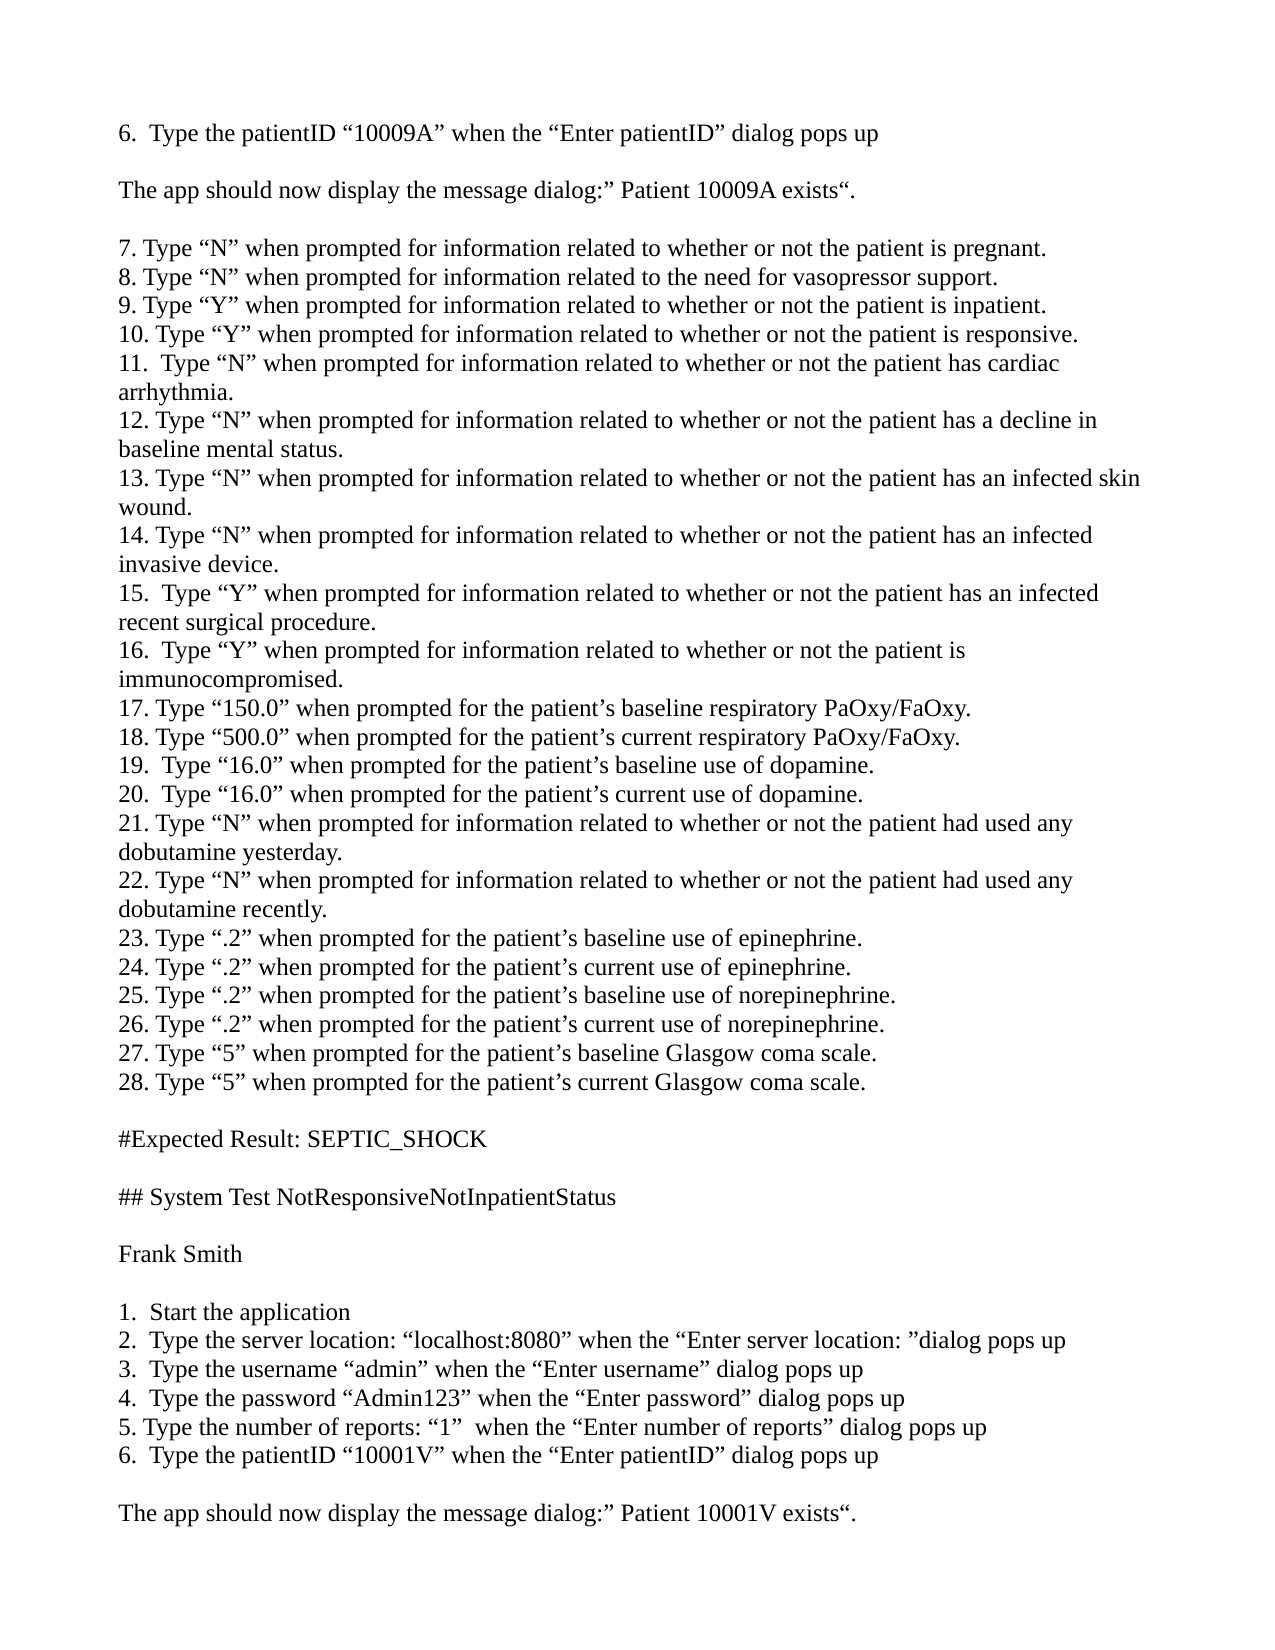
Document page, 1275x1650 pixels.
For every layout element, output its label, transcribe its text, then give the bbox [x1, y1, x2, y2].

text 5. Type the number of reports: “1” when the “Enter number of reports” dialog pops up [118, 1412, 1157, 1441]
text 13. Type “N” when prompted for information related to whether or not the patient has an infected skin wound. [118, 463, 1157, 521]
text 21. Type “N” when prompted for information related to whether or not the patient had used any dobutamine yesterday. [118, 808, 1157, 866]
text 7. Type “N” when prompted for information related to whether or not the patient is pregnant. [118, 233, 1157, 262]
text 15. Type “Y” when prompted for information related to whether or not the patient has an infected recent surgical procedure. [118, 578, 1157, 636]
text The app should now display the message dialog:” Patient 10001V exists“. [118, 1498, 1157, 1527]
text 12. Type “N” when prompted for information related to whether or not the patient has a decline in baseline mental status. [118, 406, 1157, 463]
text 20. Type “16.0” when prompted for the patient’s current use of dopamine. [118, 779, 1157, 808]
text 24. Type “.2” when prompted for the patient’s current use of epinephrine. [118, 952, 1157, 981]
text 17. Type “150.0” when prompted for the patient’s baseline respiratory PaOxy/FaOxy. [118, 693, 1157, 722]
text 14. Type “N” when prompted for information related to whether or not the patient has an infected invasive device. [118, 521, 1157, 578]
text 11. Type “N” when prompted for information related to whether or not the patient has cardiac arrhythmia. [118, 348, 1157, 406]
text The app should now display the message dialog:” Patient 10009A exists“. [118, 176, 1157, 204]
text 22. Type “N” when prompted for information related to whether or not the patient had used any dobutamine recently. [118, 866, 1157, 923]
text 6. Type the patientID “10009A” when the “Enter patientID” dialog pops up [118, 118, 1157, 147]
text 19. Type “16.0” when prompted for the patient’s baseline use of dopamine. [118, 751, 1157, 779]
text 1. Start the application [118, 1297, 1157, 1326]
text #Expected Result: SEPTIC_SHOCK [118, 1124, 1157, 1153]
text 28. Type “5” when prompted for the patient’s current Glasgow coma scale. [118, 1067, 1157, 1096]
text 16. Type “Y” when prompted for information related to whether or not the patient is immunocompromised. [118, 636, 1157, 693]
text 23. Type “.2” when prompted for the patient’s baseline use of epinephrine. [118, 923, 1157, 952]
text 27. Type “5” when prompted for the patient’s baseline Glasgow coma scale. [118, 1038, 1157, 1067]
text 9. Type “Y” when prompted for information related to whether or not the patient is inpatient. [118, 291, 1157, 319]
text 8. Type “N” when prompted for information related to the need for vasopressor support. [118, 262, 1157, 291]
text 25. Type “.2” when prompted for the patient’s baseline use of norepinephrine. [118, 981, 1157, 1009]
text 6. Type the patientID “10001V” when the “Enter patientID” dialog pops up [118, 1441, 1157, 1469]
text ## System Test NotResponsiveNotInpatientStatus [118, 1182, 1157, 1211]
text 3. Type the username “admin” when the “Enter username” dialog pops up [118, 1354, 1157, 1383]
text 2. Type the server location: “localhost:8080” when the “Enter server location: ”dialog pops up [118, 1326, 1157, 1354]
text 18. Type “500.0” when prompted for the patient’s current respiratory PaOxy/FaOxy. [118, 722, 1157, 751]
text 10. Type “Y” when prompted for information related to whether or not the patient is responsive. [118, 319, 1157, 348]
text Frank Smith [118, 1239, 1157, 1268]
text 4. Type the password “Admin123” when the “Enter password” dialog pops up [118, 1383, 1157, 1412]
text 26. Type “.2” when prompted for the patient’s current use of norepinephrine. [118, 1009, 1157, 1038]
